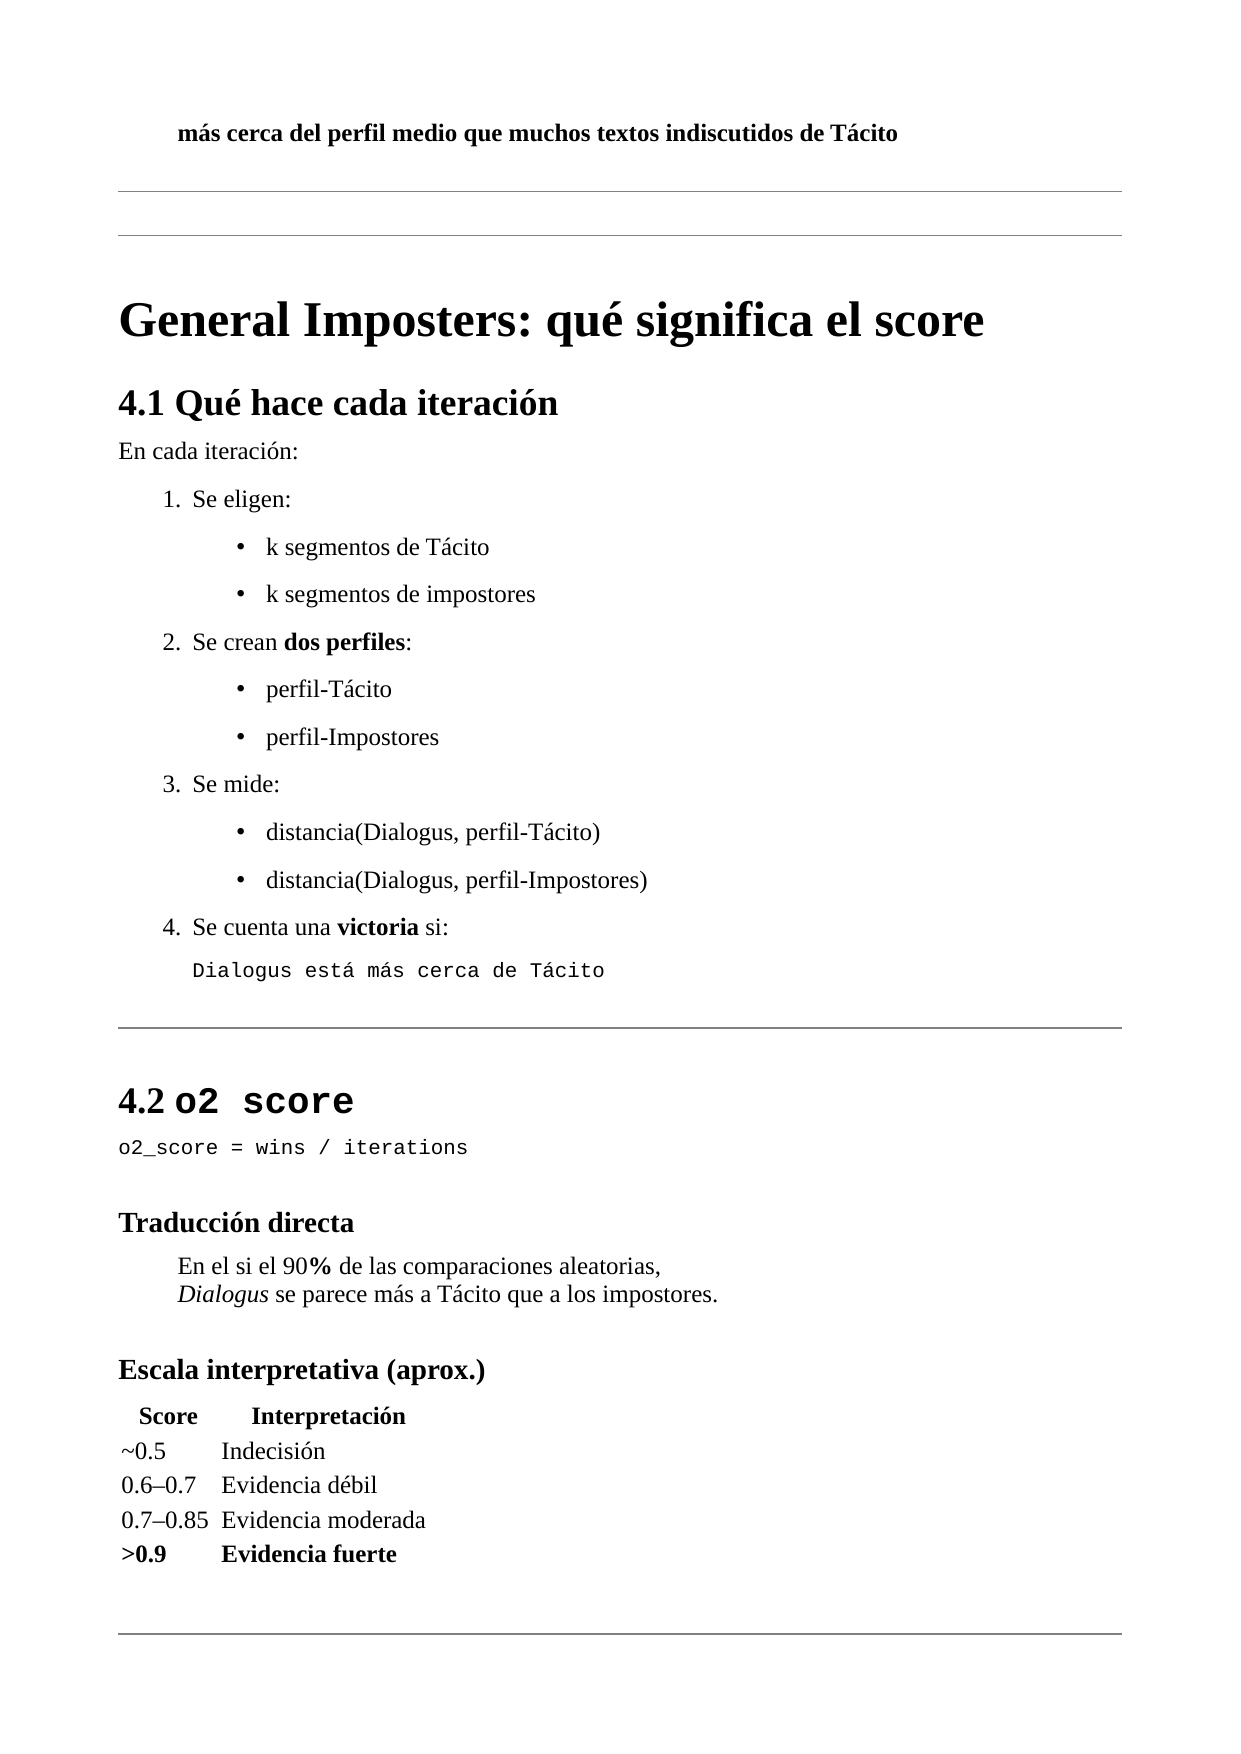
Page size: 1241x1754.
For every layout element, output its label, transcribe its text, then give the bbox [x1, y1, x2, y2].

table_cell 0.7–0.85 [118, 1502, 218, 1537]
list k segmentos de Tácito [236, 532, 1122, 560]
table_cell 0.6–0.7 [118, 1468, 218, 1502]
list Se crean dos perfiles: [162, 627, 1122, 656]
list distancia(Dialogus, perfil-Impostores) [236, 865, 1122, 893]
list Se eligen: [162, 484, 1122, 513]
table_cell Evidencia moderada [218, 1502, 439, 1537]
text En cada iteración: [118, 436, 1122, 465]
subtitle General Imposters: qué significa el score [118, 290, 1122, 347]
table_cell Evidencia débil [218, 1468, 439, 1502]
text más cerca del perfil medio que muchos textos indiscutidos de Tácito [177, 118, 1063, 147]
list Se cuenta una victoria si: [162, 912, 1122, 941]
table_header Interpretación [218, 1398, 439, 1433]
subtitle 4.2 o2 score [118, 1078, 1122, 1124]
text En el si el 90% de las comparaciones aleatorias, Dialogus se parece más a Tácito que a los impostores. [177, 1251, 1063, 1308]
list perfil-Tácito [236, 674, 1122, 703]
list distancia(Dialogus, perfil-Tácito) [236, 817, 1122, 846]
list k segmentos de impostores [236, 579, 1122, 608]
table_cell Evidencia fuerte [218, 1537, 439, 1571]
subtitle Escala interpretativa (aprox.) [118, 1352, 1122, 1386]
subtitle Traducción directa [118, 1205, 1122, 1238]
text o2_score = wins / iterations [118, 1137, 1122, 1161]
list Se mide: [162, 769, 1122, 798]
list Dialogus está más cerca de Tácito [162, 960, 1122, 984]
table_cell >0.9 [118, 1537, 218, 1571]
table_header Score [118, 1398, 218, 1433]
list perfil-Impostores [236, 722, 1122, 751]
subtitle 4.1 Qué hace cada iteración [118, 381, 1122, 424]
table_cell Indecisión [218, 1433, 439, 1467]
table_cell ~0.5 [118, 1433, 218, 1467]
